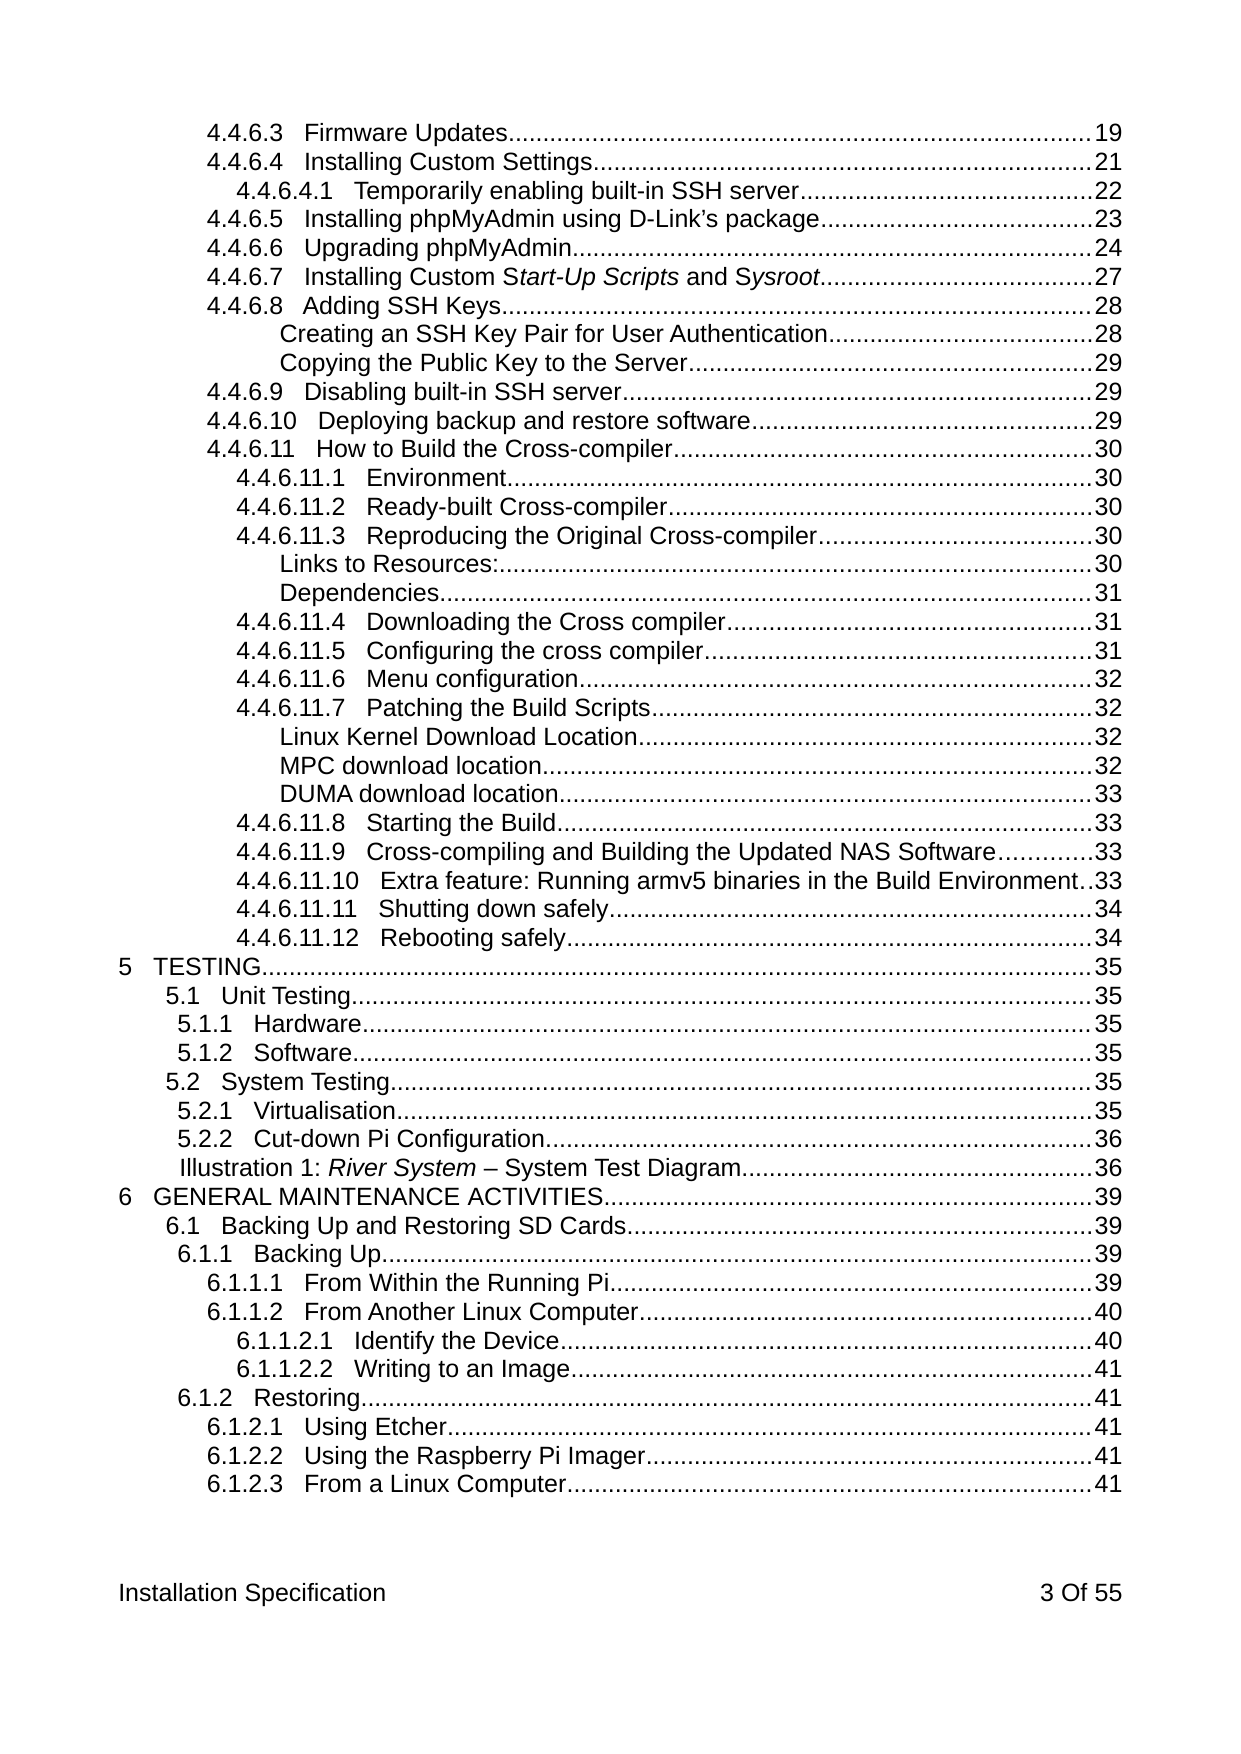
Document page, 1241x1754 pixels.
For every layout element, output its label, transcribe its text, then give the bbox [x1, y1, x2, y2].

text Copying the Public Key to the Server 29 [266, 348, 1122, 377]
text 4.4.6.11.9 Cross-compiling and Building the Updated NAS Software 33 [236, 837, 1122, 866]
text 4.4.6.11.3 Reproducing the Original Cross-compiler 30 [236, 521, 1122, 549]
text Creating an SSH Key Pair for User Authentication 28 [266, 319, 1122, 348]
text 6.1.1.2 From Another Linux Computer 40 [207, 1297, 1122, 1326]
text 6.1.1.2.1 Identify the Device 40 [236, 1326, 1122, 1354]
text 5.2 System Testing 35 [148, 1067, 1122, 1096]
text 6.1.2.3 From a Linux Computer 41 [207, 1469, 1122, 1498]
text 6.1.1.1 From Within the Running Pi 39 [207, 1268, 1122, 1297]
text 5.2.2 Cut-down Pi Configuration. 36 [177, 1124, 1122, 1153]
text Linux Kernel Download Location 32 [266, 722, 1122, 751]
text 5.2.1 Virtualisation 35 [177, 1096, 1122, 1124]
text 4.4.6.5 Installing phpMyAdmin using D-Link’s package 23 [207, 204, 1122, 233]
text Illustration 1: River System – System Test Diagram 36 [148, 1153, 1122, 1182]
text 4.4.6.11.2 Ready-built Cross-compiler 30 [236, 492, 1122, 521]
text 6 GENERAL MAINTENANCE ACTIVITIES 39 [118, 1182, 1122, 1211]
text 4.4.6.4.1 Temporarily enabling built-in SSH server 22 [236, 176, 1122, 204]
text 5.1.1 Hardware 35 [177, 1009, 1122, 1038]
text 4.4.6.3 Firmware Updates 19 [207, 118, 1122, 147]
text 4.4.6.11.5 Configuring the cross compiler 31 [236, 636, 1122, 664]
text 4.4.6.11.7 Patching the Build Scripts 32 [236, 693, 1122, 722]
text 4.4.6.4 Installing Custom Settings 21 [207, 147, 1122, 176]
text 4.4.6.11.12 Rebooting safely 34 [236, 923, 1122, 952]
text 4.4.6.8 Adding SSH Keys 28 [207, 291, 1122, 319]
text 6.1 Backing Up and Restoring SD Cards 39 [148, 1211, 1122, 1239]
text DUMA download location 33 [266, 779, 1122, 808]
text MPC download location 32 [266, 751, 1122, 779]
text 4.4.6.11.6 Menu configuration 32 [236, 664, 1122, 693]
text 4.4.6.7 Installing Custom Start-Up Scripts and Sysroot 27 [207, 262, 1122, 291]
text 5.1.2 Software 35 [177, 1038, 1122, 1067]
text 4.4.6.6 Upgrading phpMyAdmin 24 [207, 233, 1122, 262]
text 6.1.1.2.2 Writing to an Image 41 [236, 1354, 1122, 1383]
text Dependencies 31 [266, 578, 1122, 607]
text 6.1.2 Restoring 41 [177, 1383, 1122, 1412]
text 4.4.6.10 Deploying backup and restore software 29 [207, 406, 1122, 434]
text 6.1.2.2 Using the Raspberry Pi Imager 41 [207, 1441, 1122, 1469]
text 5 TESTING 35 [118, 952, 1122, 981]
text 4.4.6.11.10 Extra feature: Running armv5 binaries in the Build Environment 33 [236, 866, 1122, 894]
text 4.4.6.9 Disabling built-in SSH server 29 [207, 377, 1122, 406]
text 4.4.6.11 How to Build the Cross-compiler 30 [207, 434, 1122, 463]
text 6.1.1 Backing Up 39 [177, 1239, 1122, 1268]
text Links to Resources: 30 [266, 549, 1122, 578]
text 4.4.6.11.8 Starting the Build 33 [236, 808, 1122, 837]
text 5.1 Unit Testing 35 [148, 981, 1122, 1009]
text 4.4.6.11.4 Downloading the Cross compiler 31 [236, 607, 1122, 636]
text 6.1.2.1 Using Etcher 41 [207, 1412, 1122, 1441]
text 4.4.6.11.1 Environment 30 [236, 463, 1122, 492]
text 4.4.6.11.11 Shutting down safely 34 [236, 894, 1122, 923]
